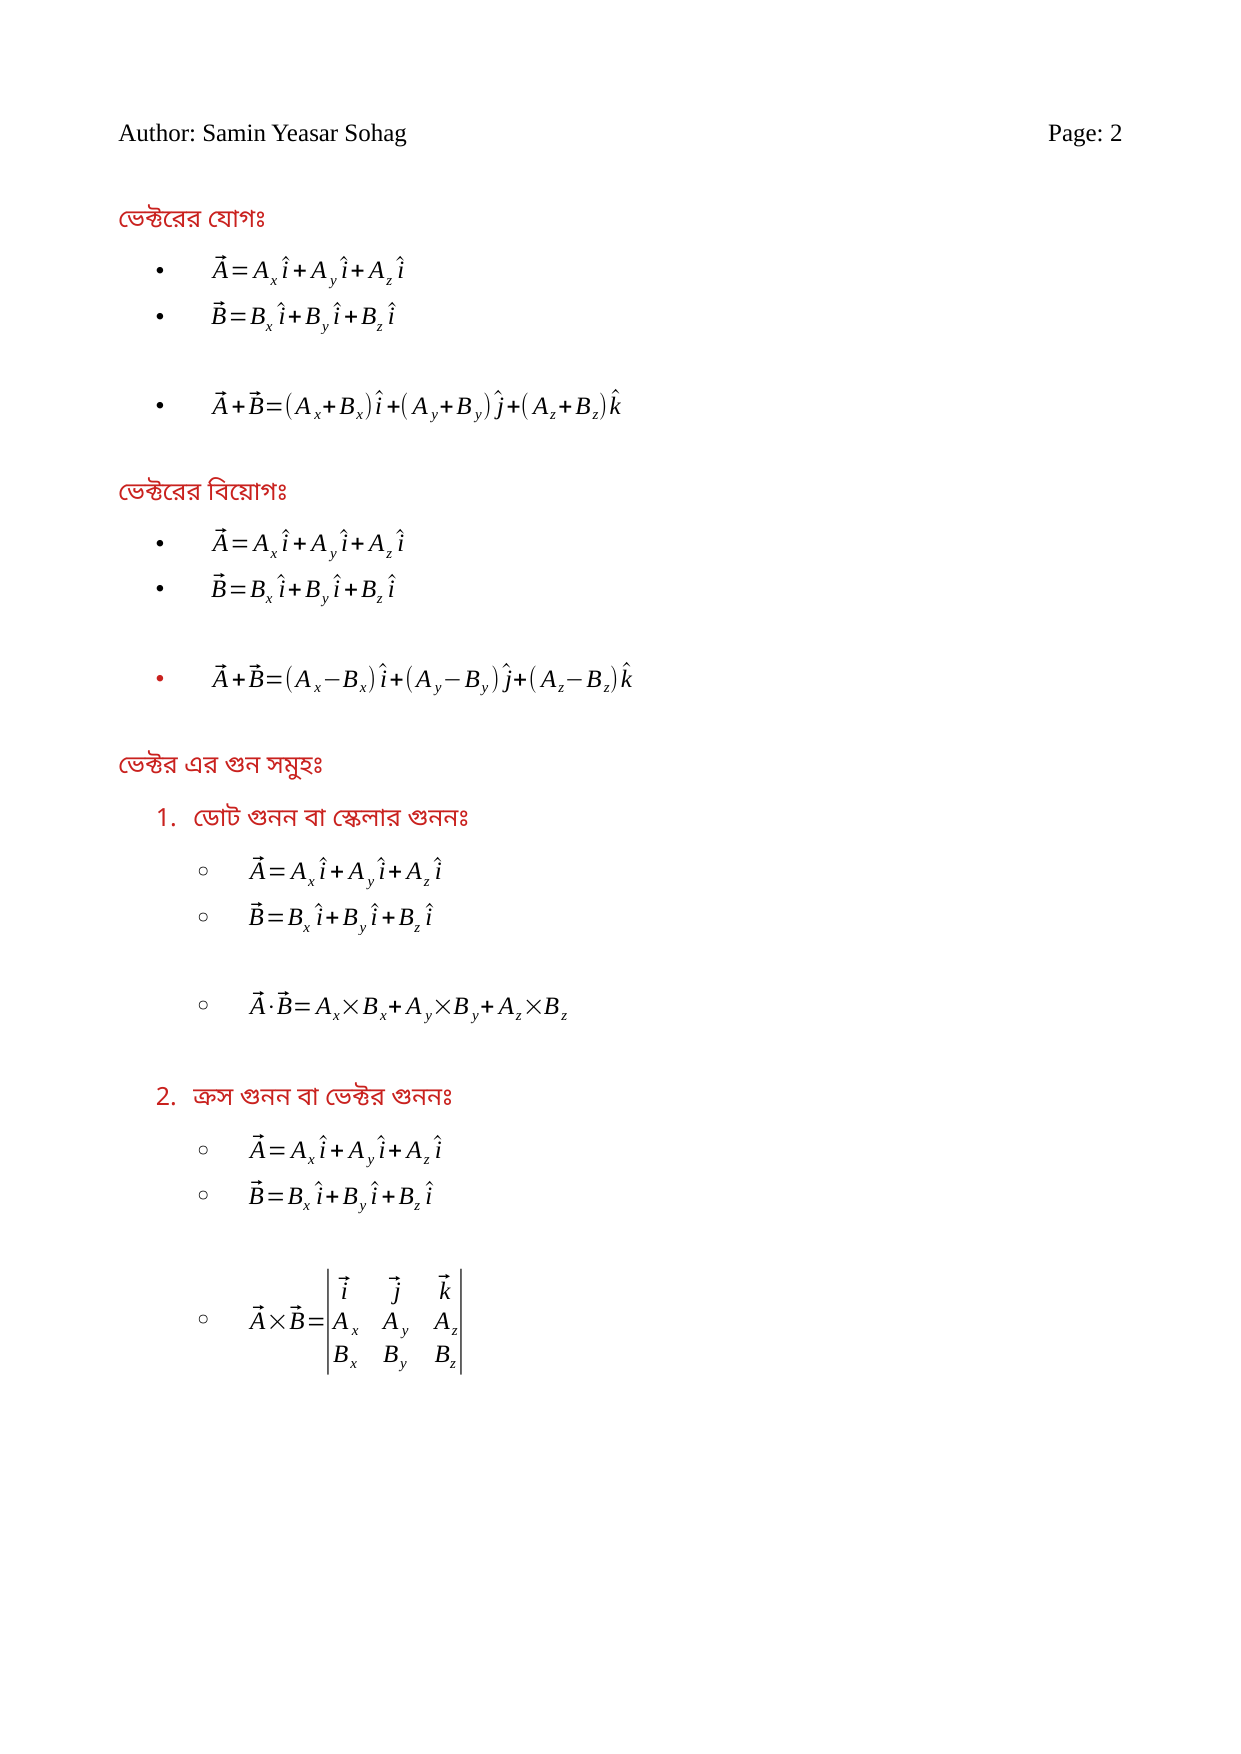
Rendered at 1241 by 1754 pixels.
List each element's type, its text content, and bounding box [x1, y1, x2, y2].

text ভেক্টর এর গুন সমুহঃ [118, 751, 1122, 783]
text ভেক্টরের যোগঃ [118, 205, 1122, 238]
list ডোট গুনন বা স্কেলার গুননঃ [156, 799, 1122, 837]
list ক্রস গুনন বা ভেক্টর গুননঃ [156, 1078, 1122, 1115]
text ভেক্টরের বিয়োগঃ [118, 478, 1122, 511]
